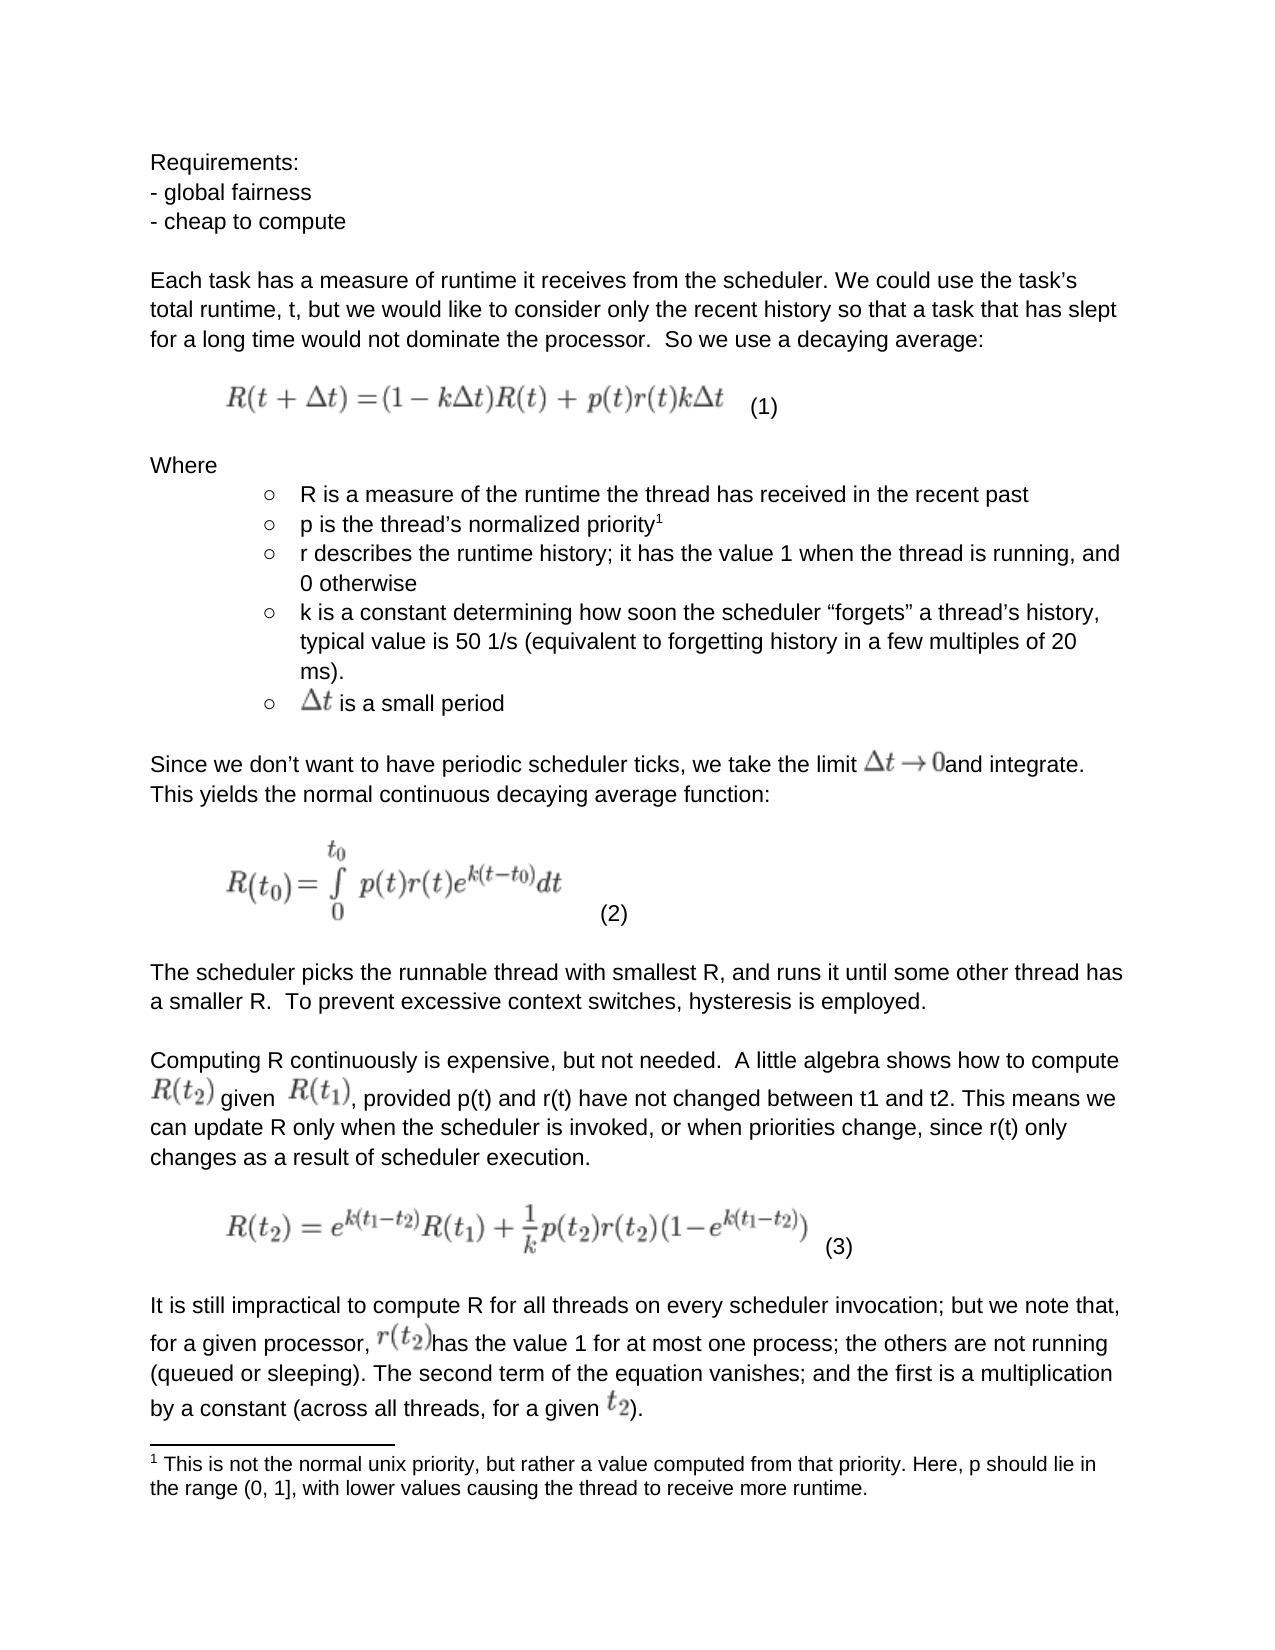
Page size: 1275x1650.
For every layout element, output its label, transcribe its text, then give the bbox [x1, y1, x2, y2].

picture [606, 1390, 630, 1417]
text Each task has a measure of runtime it receives from the scheduler. We could use the task’s total runtime, t, but we would like to consider only the recent history so that a task that has slept for a long time would not dominate the processor. So we use a decaying average: [150, 267, 1125, 352]
picture [300, 687, 333, 712]
picture [225, 385, 724, 415]
text Requirements: [150, 150, 1125, 176]
text - global fairness [150, 179, 1125, 205]
picture [287, 1076, 351, 1107]
text Computing R continuously is expensive, but not needed. A little algebra shows how to compute given , provided p(t) and r(t) have not changed between t1 and t2. This means we can update R only when the scheduler is invoked, or when priorities change, since r(t) only changes as a result of scheduler execution. [150, 1047, 1125, 1170]
picture [225, 1203, 808, 1255]
picture [376, 1322, 432, 1352]
text (3) [225, 1203, 1125, 1260]
text (1) [225, 385, 1125, 419]
text It is still impractical to compute R for all threads on every scheduler invocation; but we note that, for a given processor, has the value 1 for at most one process; the others are not running (queued or sleeping). The second term of the equation vanishes; and the first is a multiplication by a constant (across all threads, for a given ). [150, 1293, 1125, 1421]
list This is not the normal unix priority, but rather a value computed from that priority. Here, p should lie in the range (0, 1], with lower values causing the thread to receive more runtime. [150, 1451, 1125, 1500]
list p is the thread’s normalized priority [262, 511, 1125, 537]
list is a small period [262, 688, 1125, 716]
text (2) [225, 840, 1125, 926]
picture [150, 1076, 214, 1107]
picture [225, 840, 563, 922]
text Where [150, 453, 1125, 478]
text The scheduler picks the runnable thread with smallest R, and runs it until some other thread has a smaller R. To prevent excessive context switches, hysteresis is employed. [150, 959, 1125, 1014]
list r describes the runtime history; it has the value 1 when the thread is running, and 0 otherwise [262, 541, 1125, 596]
text - cheap to compute [150, 209, 1125, 234]
list k is a constant determining how soon the scheduler “forgets” a thread’s history, typical value is 50 1/s (equivalent to forgetting history in a few multiples of 20 ms). [262, 599, 1125, 684]
picture [863, 749, 945, 773]
list R is a measure of the runtime the thread has received in the recent past [262, 482, 1125, 508]
text Since we don’t want to have periodic scheduler ticks, we take the limit and integrate. This yields the normal continuous decaying average function: [150, 749, 1125, 807]
